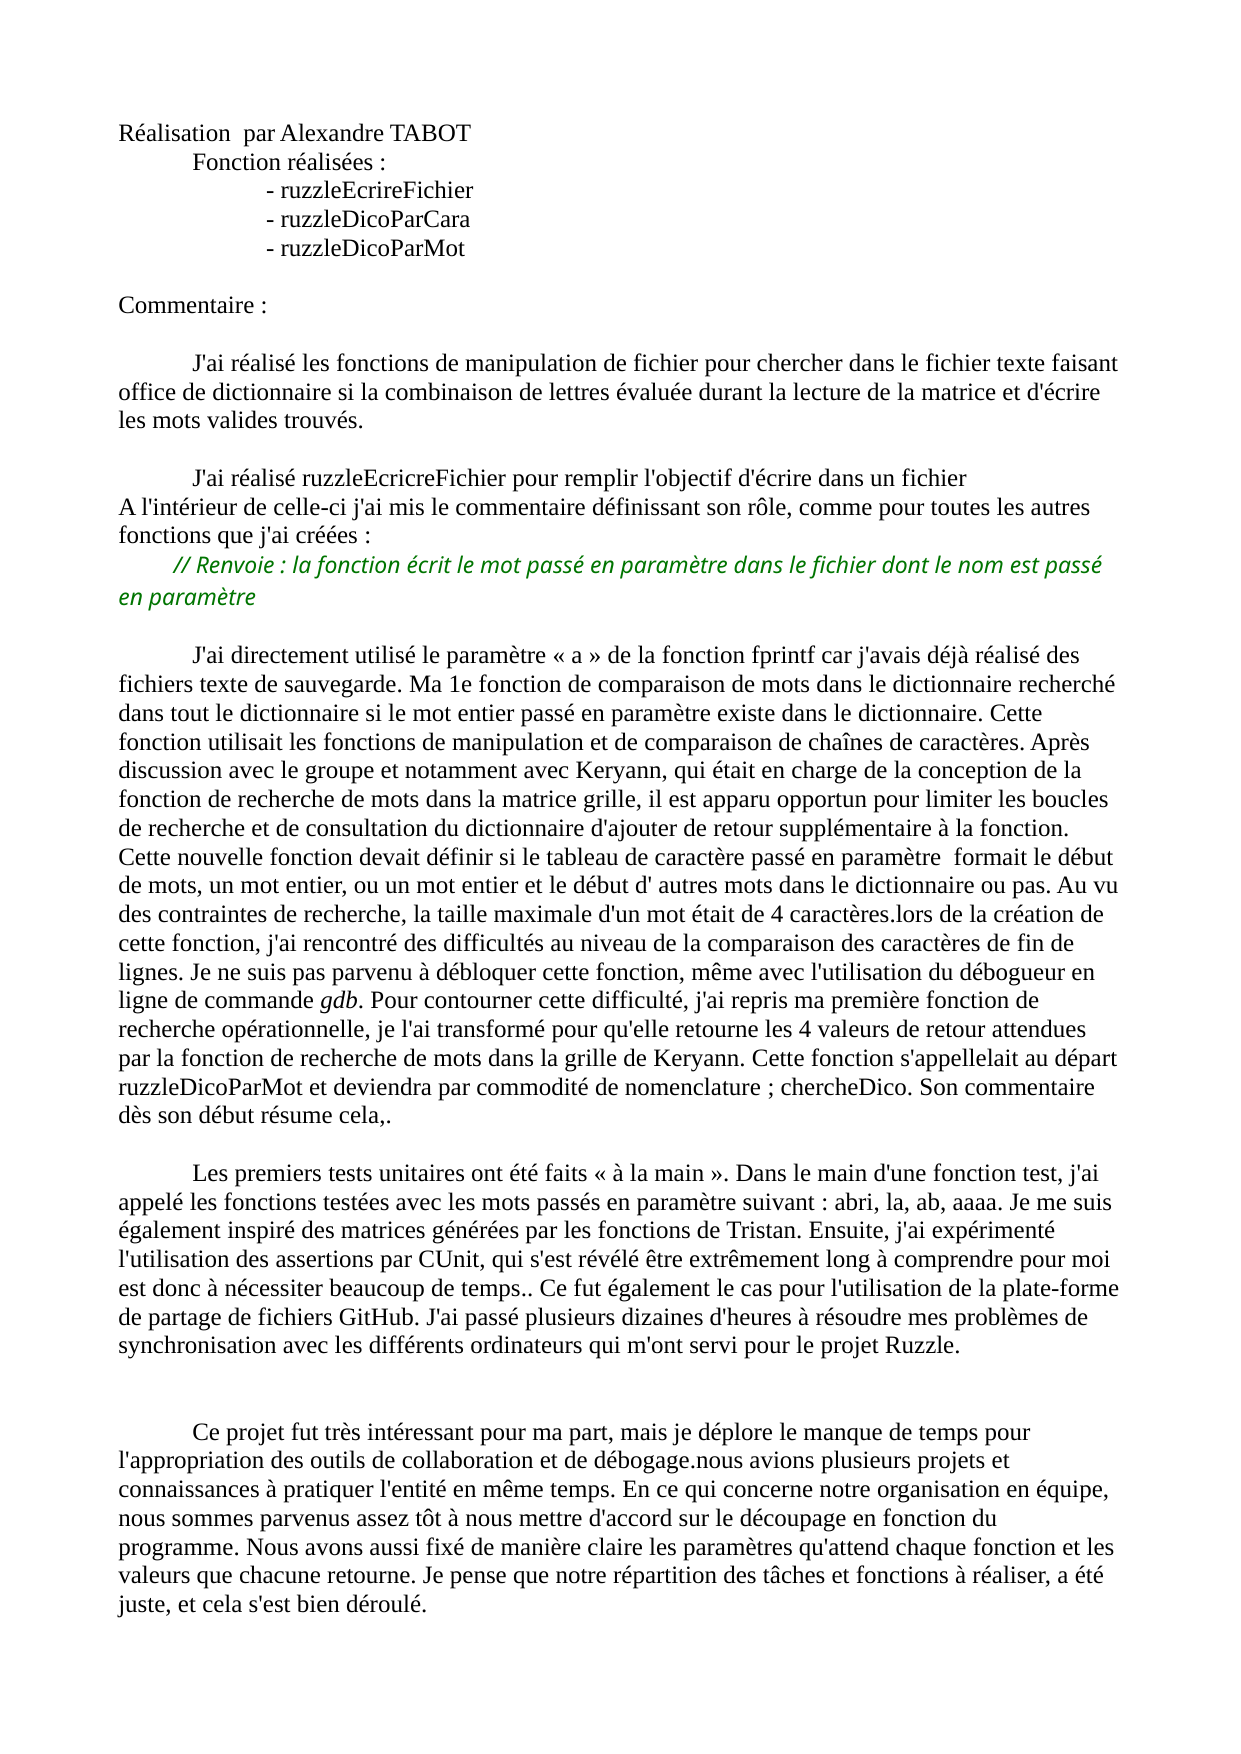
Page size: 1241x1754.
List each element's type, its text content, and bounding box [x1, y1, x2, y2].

text Fonction réalisées : [118, 147, 1122, 176]
text - ruzzleDicoParCara [118, 204, 1122, 233]
text - ruzzleEcrireFichier [118, 176, 1122, 204]
text Commentaire : [118, 291, 1122, 319]
text A l'intérieur de celle-ci j'ai mis le commentaire définissant son rôle, comme pour toutes les autres fonctions que j'ai créées : [118, 492, 1122, 549]
text - ruzzleDicoParMot [118, 233, 1122, 262]
text Les premiers tests unitaires ont été faits « à la main ». Dans le main d'une fonction test, j'ai appelé les fonctions testées avec les mots passés en paramètre suivant : abri, la, ab, aaaa. Je me suis également inspiré des matrices générées par les fonctions de Tristan. Ensuite, j'ai expérimenté l'utilisation des assertions par CUnit, qui s'est révélé être extrêmement long à comprendre pour moi est donc à nécessiter beaucoup de temps.. Ce fut également le cas pour l'utilisation de la plate-forme de partage de fichiers GitHub. J'ai passé plusieurs dizaines d'heures à résoudre mes problèmes de synchronisation avec les différents ordinateurs qui m'ont servi pour le projet Ruzzle. [118, 1158, 1122, 1359]
text J'ai réalisé ruzzleEcricreFichier pour remplir l'objectif d'écrire dans un fichier [118, 463, 1122, 492]
text J'ai directement utilisé le paramètre « a » de la fonction fprintf car j'avais déjà réalisé des fichiers texte de sauvegarde. Ma 1e fonction de comparaison de mots dans le dictionnaire recherché dans tout le dictionnaire si le mot entier passé en paramètre existe dans le dictionnaire. Cette fonction utilisait les fonctions de manipulation et de comparaison de chaînes de caractères. Après discussion avec le groupe et notamment avec Keryann, qui était en charge de la conception de la fonction de recherche de mots dans la matrice grille, il est apparu opportun pour limiter les boucles de recherche et de consultation du dictionnaire d'ajouter de retour supplémentaire à la fonction. Cette nouvelle fonction devait définir si le tableau de caractère passé en paramètre formait le début de mots, un mot entier, ou un mot entier et le début d' autres mots dans le dictionnaire ou pas. Au vu des contraintes de recherche, la taille maximale d'un mot était de 4 caractères.lors de la création de cette fonction, j'ai rencontré des difficultés au niveau de la comparaison des caractères de fin de lignes. Je ne suis pas parvenu à débloquer cette fonction, même avec l'utilisation du débogueur en ligne de commande gdb. Pour contourner cette difficulté, j'ai repris ma première fonction de recherche opérationnelle, je l'ai transformé pour qu'elle retourne les 4 valeurs de retour attendues par la fonction de recherche de mots dans la grille de Keryann. Cette fonction s'appellelait au départ ruzzleDicoParMot et deviendra par commodité de nomenclature ; chercheDico. Son commentaire dès son début résume cela,. [118, 641, 1122, 1129]
text J'ai réalisé les fonctions de manipulation de fichier pour chercher dans le fichier texte faisant office de dictionnaire si la combinaison de lettres évaluée durant la lecture de la matrice et d'écrire les mots valides trouvés. [118, 348, 1122, 434]
text // Renvoie : la fonction écrit le mot passé en paramètre dans le fichier dont le nom est passé en paramètre [118, 549, 1122, 612]
text Réalisation par Alexandre TABOT [118, 118, 1122, 147]
text Ce projet fut très intéressant pour ma part, mais je déplore le manque de temps pour l'appropriation des outils de collaboration et de débogage.nous avions plusieurs projets et connaissances à pratiquer l'entité en même temps. En ce qui concerne notre organisation en équipe, nous sommes parvenus assez tôt à nous mettre d'accord sur le découpage en fonction du programme. Nous avons aussi fixé de manière claire les paramètres qu'attend chaque fonction et les valeurs que chacune retourne. Je pense que notre répartition des tâches et fonctions à réaliser, a été juste, et cela s'est bien déroulé. [118, 1417, 1122, 1618]
